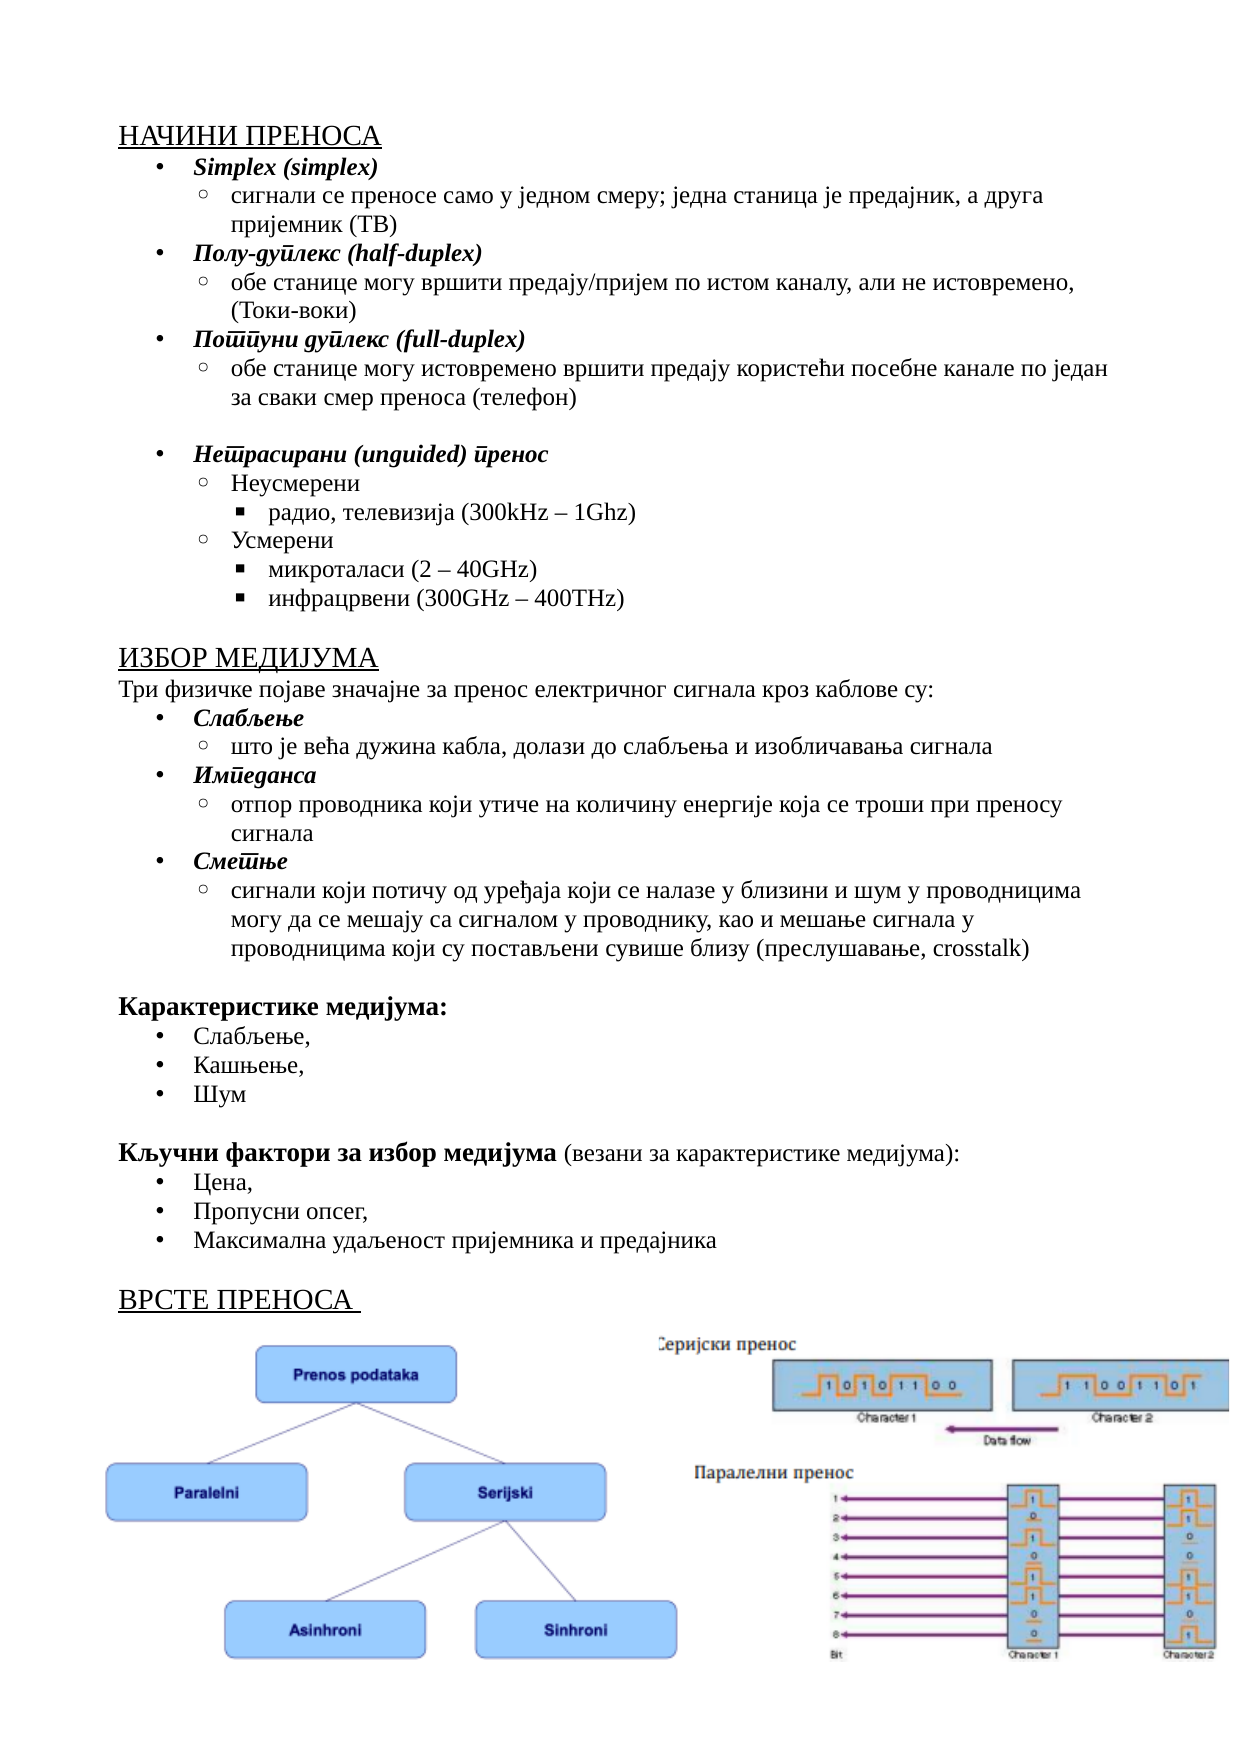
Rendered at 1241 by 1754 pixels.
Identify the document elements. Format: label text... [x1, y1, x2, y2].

picture [90, 1333, 1230, 1663]
text ИЗБОР МЕДИЈУМА [118, 640, 1122, 674]
list Полу-дуплекс (half-duplex) [156, 238, 1122, 267]
list Неусмерени [193, 468, 1122, 497]
list сигнали се преносе само у једном смеру; једна станица је предајник, а друга пријемник (ТВ) [193, 180, 1122, 238]
list Слабљење [156, 703, 1122, 731]
list Цена, [156, 1167, 1122, 1196]
text Карактеристике медијума: [118, 990, 1122, 1021]
text Три физичке појаве значајне за пренос електричног сигнала кроз каблове су: [118, 674, 1122, 703]
list обе станице могу вршити предају/пријем по истом каналу, али не истовремено, (Токи-воки) [193, 267, 1122, 324]
list Шум [156, 1079, 1122, 1108]
list Потпуни дуплекс (full-duplex) [156, 324, 1122, 353]
list Сметње [156, 846, 1122, 875]
text Кључни фактори за избор медијума (везани за карактеристике медијума): [118, 1136, 1122, 1167]
list радио, телевизија (300kHz – 1Ghz) [231, 497, 1122, 525]
list Simplex (simplex) [156, 152, 1122, 180]
list Кашњење, [156, 1050, 1122, 1079]
list инфрацрвени (300GHz – 400THz) [231, 583, 1122, 612]
list микроталаси (2 – 40GHz) [231, 554, 1122, 583]
list Усмерени [193, 525, 1122, 554]
list Слабљење, [156, 1021, 1122, 1050]
list обе станице могу истовремено вршити предају користећи посебне канале по један за сваки смер преноса (телефон) [193, 353, 1122, 410]
list Нетрасирани (unguided) пренос [156, 439, 1122, 468]
list отпор проводника који утиче на количину енергије која се троши при преносу сигнала [193, 789, 1122, 846]
list Пропусни опсег, [156, 1196, 1122, 1225]
list Максимална удаљеност пријемника и предајника [156, 1225, 1122, 1254]
text НАЧИНИ ПРЕНОСА [118, 118, 1122, 152]
text ВРСТЕ ПРЕНОСА [118, 1282, 1122, 1316]
picture [694, 1463, 1224, 1662]
list сигнали који потичу од уређаја који се налазе у близини и шум у проводницима могу да се мешају са сигналом у проводнику, као и мешање сигнала у проводницима који су постављени сувише близу (преслушавање, crosstalk) [193, 875, 1122, 961]
list што је већа дужина кабла, долази до слабљења и изобличавања сигнала [193, 731, 1122, 760]
list Импеданса [156, 760, 1122, 789]
